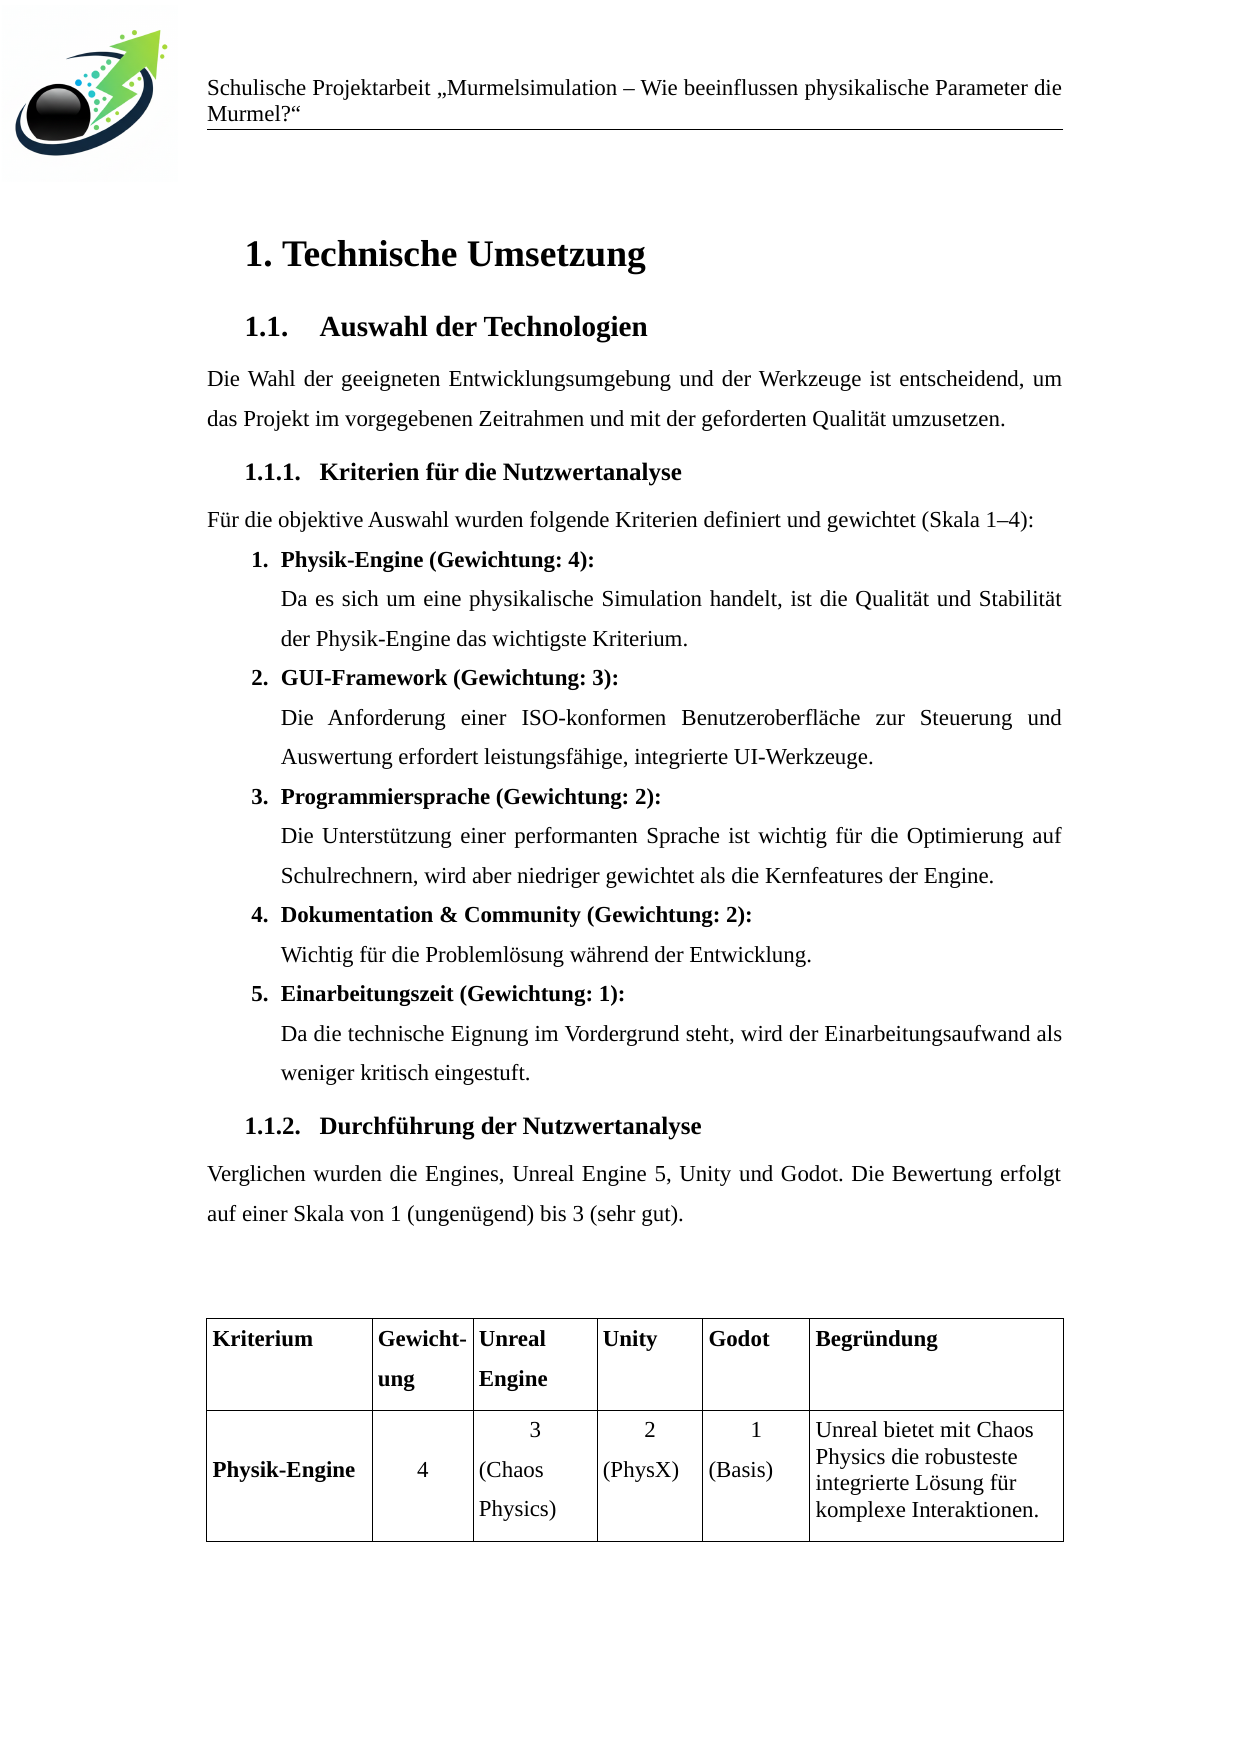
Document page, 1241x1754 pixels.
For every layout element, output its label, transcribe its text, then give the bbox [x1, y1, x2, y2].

subtitle Auswahl der Technologien [244, 309, 1063, 342]
list Einarbeitungszeit (Gewichtung: 1): [251, 980, 1063, 1006]
subtitle 1.1.2. Durchführung der Nutzwertanalyse [207, 1111, 1063, 1140]
table_header Unity [598, 1319, 702, 1410]
subtitle Technische Umsetzung [244, 232, 1063, 275]
list Physik-Engine (Gewichtung: 4): [251, 546, 1063, 572]
table_cell 1 (Basis) [703, 1411, 809, 1541]
list Da die technische Eignung im Vordergrund steht, wird der Einarbeitungsaufwand als weniger kritisch eingestuft. [251, 1019, 1063, 1085]
list Die Unterstützung einer performanten Sprache ist wichtig für die Optimierung auf Schulrechnern, wird aber niedriger gewichtet als die Kernfeatures der Engine. [251, 822, 1063, 888]
list Die Anforderung einer ISO-konformen Benutzeroberfläche zur Steuerung und Auswertung erfordert leistungsfähige, integrierte UI-Werkzeuge. [251, 704, 1063, 769]
picture [1, 5, 178, 182]
text Die Wahl der geeigneten Entwicklungsumgebung und der Werkzeuge ist entscheidend, um das Projekt im vorgegebenen Zeitrahmen und mit der geforderten Qualität umzusetzen. [207, 366, 1063, 431]
list Programmiersprache (Gewichtung: 2): [251, 783, 1063, 809]
list Wichtig für die Problemlösung während der Entwicklung. [251, 941, 1063, 967]
table_cell 2 (PhysX) [598, 1411, 702, 1541]
text Für die objektive Auswahl wurden folgende Kriterien definiert und gewichtet (Skala 1–4): [207, 506, 1063, 533]
table_cell 4 [373, 1411, 473, 1541]
table_cell Unreal bietet mit Chaos Physics die robusteste integrierte Lösung für komplexe Interaktionen. [810, 1411, 1063, 1541]
table_header Begründung [810, 1319, 1063, 1410]
table_header Gewicht- ung [373, 1319, 473, 1410]
list GUI-Framework (Gewichtung: 3): [251, 664, 1063, 691]
list Da es sich um eine physikalische Simulation handelt, ist die Qualität und Stabilität der Physik-Engine das wichtigste Kriterium. [251, 585, 1063, 651]
text Verglichen wurden die Engines, Unreal Engine 5, Unity und Godot. Die Bewertung erfolgt auf einer Skala von 1 (ungenügend) bis 3 (sehr gut). [207, 1160, 1063, 1226]
table_cell 3 (Chaos Physics) [474, 1411, 597, 1541]
table_header Kriterium [207, 1319, 372, 1410]
table_cell Physik-Engine [207, 1411, 372, 1541]
list Dokumentation & Community (Gewichtung: 2): [251, 901, 1063, 927]
table_header Godot [703, 1319, 809, 1410]
subtitle 1.1.1. Kriterien für die Nutzwertanalyse [207, 457, 1063, 486]
table_header Unreal Engine [474, 1319, 597, 1410]
